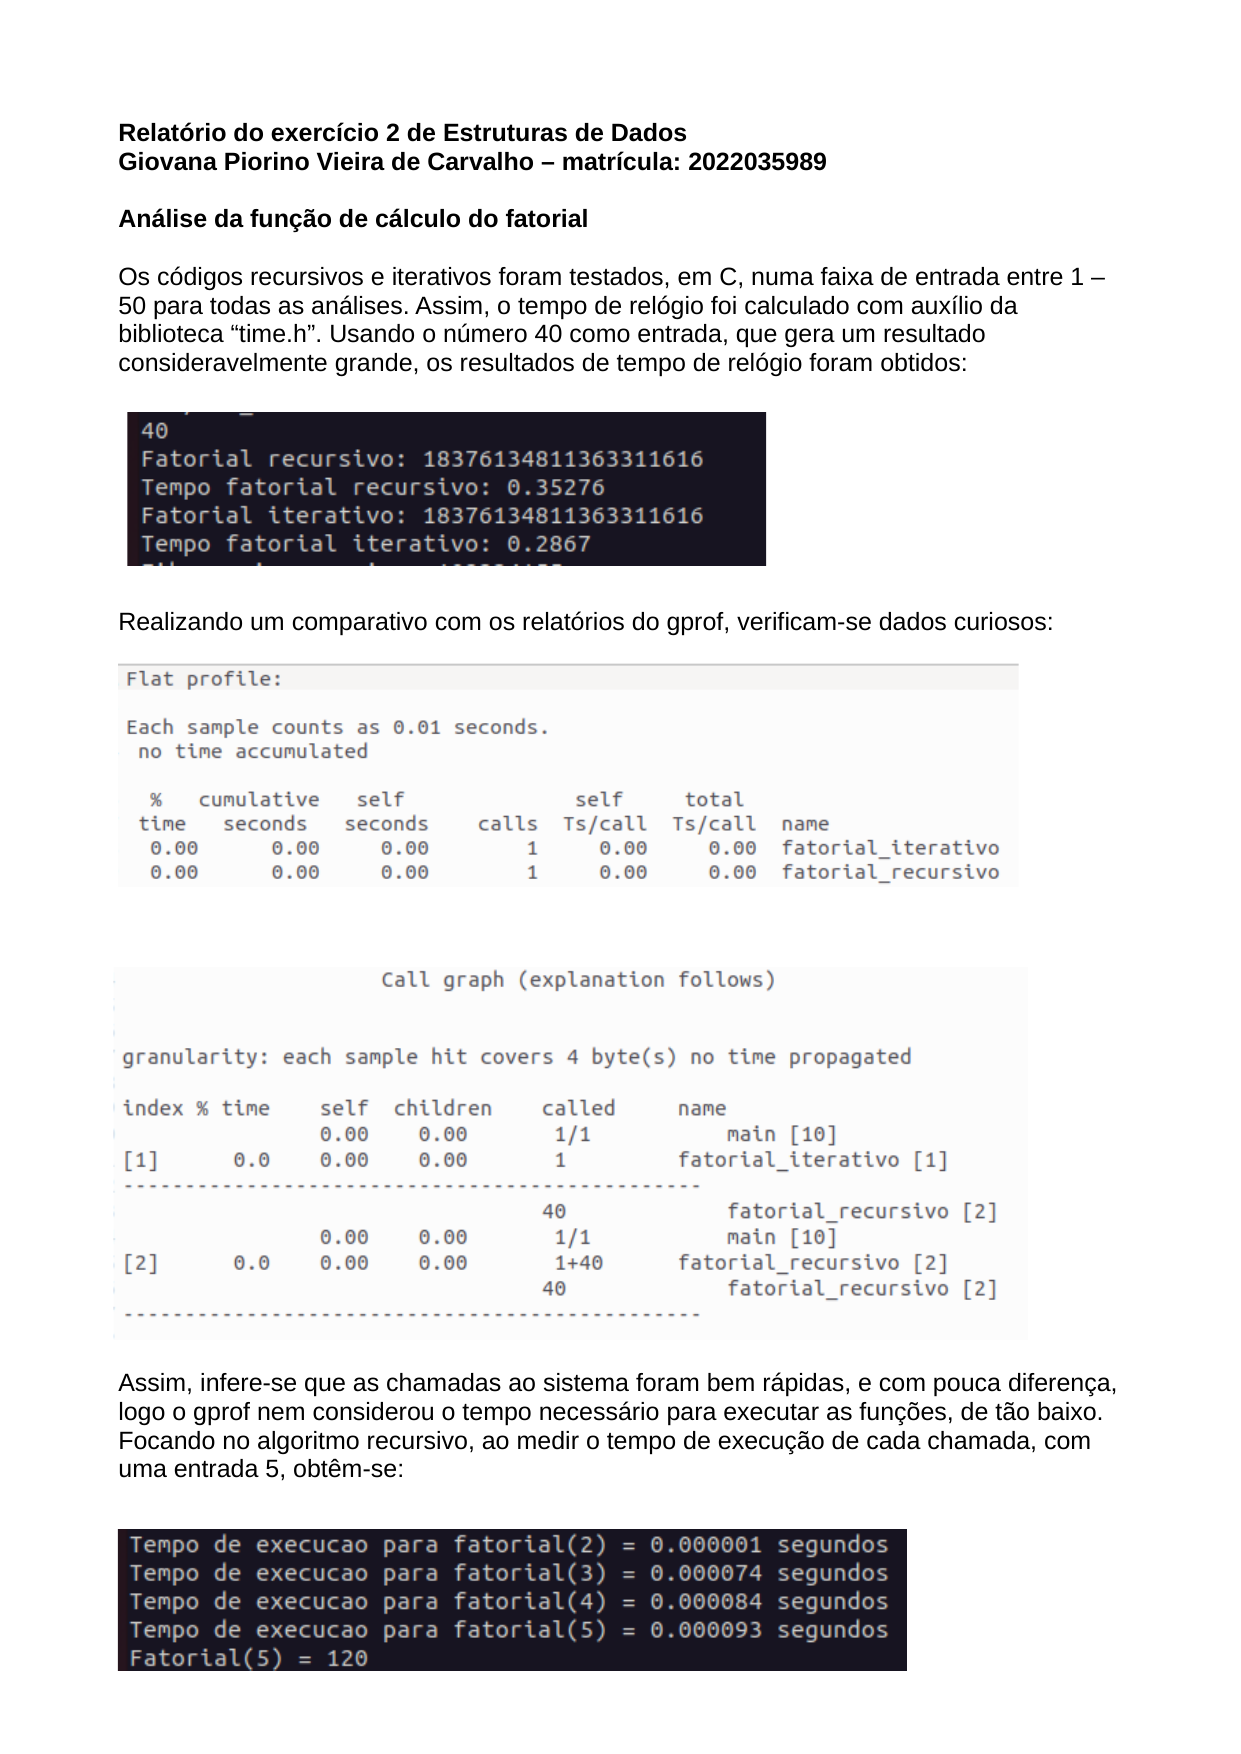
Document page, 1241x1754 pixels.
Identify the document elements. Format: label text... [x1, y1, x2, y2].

text Assim, infere-se que as chamadas ao sistema foram bem rápidas, e com pouca diferença, logo o gprof nem considerou o tempo necessário para executar as funções, de tão baixo. [118, 1368, 1122, 1426]
picture [113, 967, 1028, 1340]
picture [127, 412, 767, 566]
text Realizando um comparativo com os relatórios do gprof, verificam-se dados curiosos: [118, 607, 1122, 636]
picture [117, 1529, 907, 1671]
picture [118, 663, 1019, 887]
text Os códigos recursivos e iterativos foram testados, em C, numa faixa de entrada entre 1 – 50 para todas as análises. Assim, o tempo de relógio foi calculado com auxílio da biblioteca “time.h”. Usando o número 40 como entrada, que gera um resultado consideravelmente grande, os resultados de tempo de relógio foram obtidos: [118, 262, 1122, 377]
text Giovana Piorino Vieira de Carvalho – matrícula: 2022035989 [118, 147, 1122, 176]
text Focando no algoritmo recursivo, ao medir o tempo de execução de cada chamada, com uma entrada 5, obtêm-se: [118, 1426, 1122, 1483]
text Análise da função de cálculo do fatorial [118, 204, 1122, 233]
text Relatório do exercício 2 de Estruturas de Dados [118, 118, 1122, 147]
